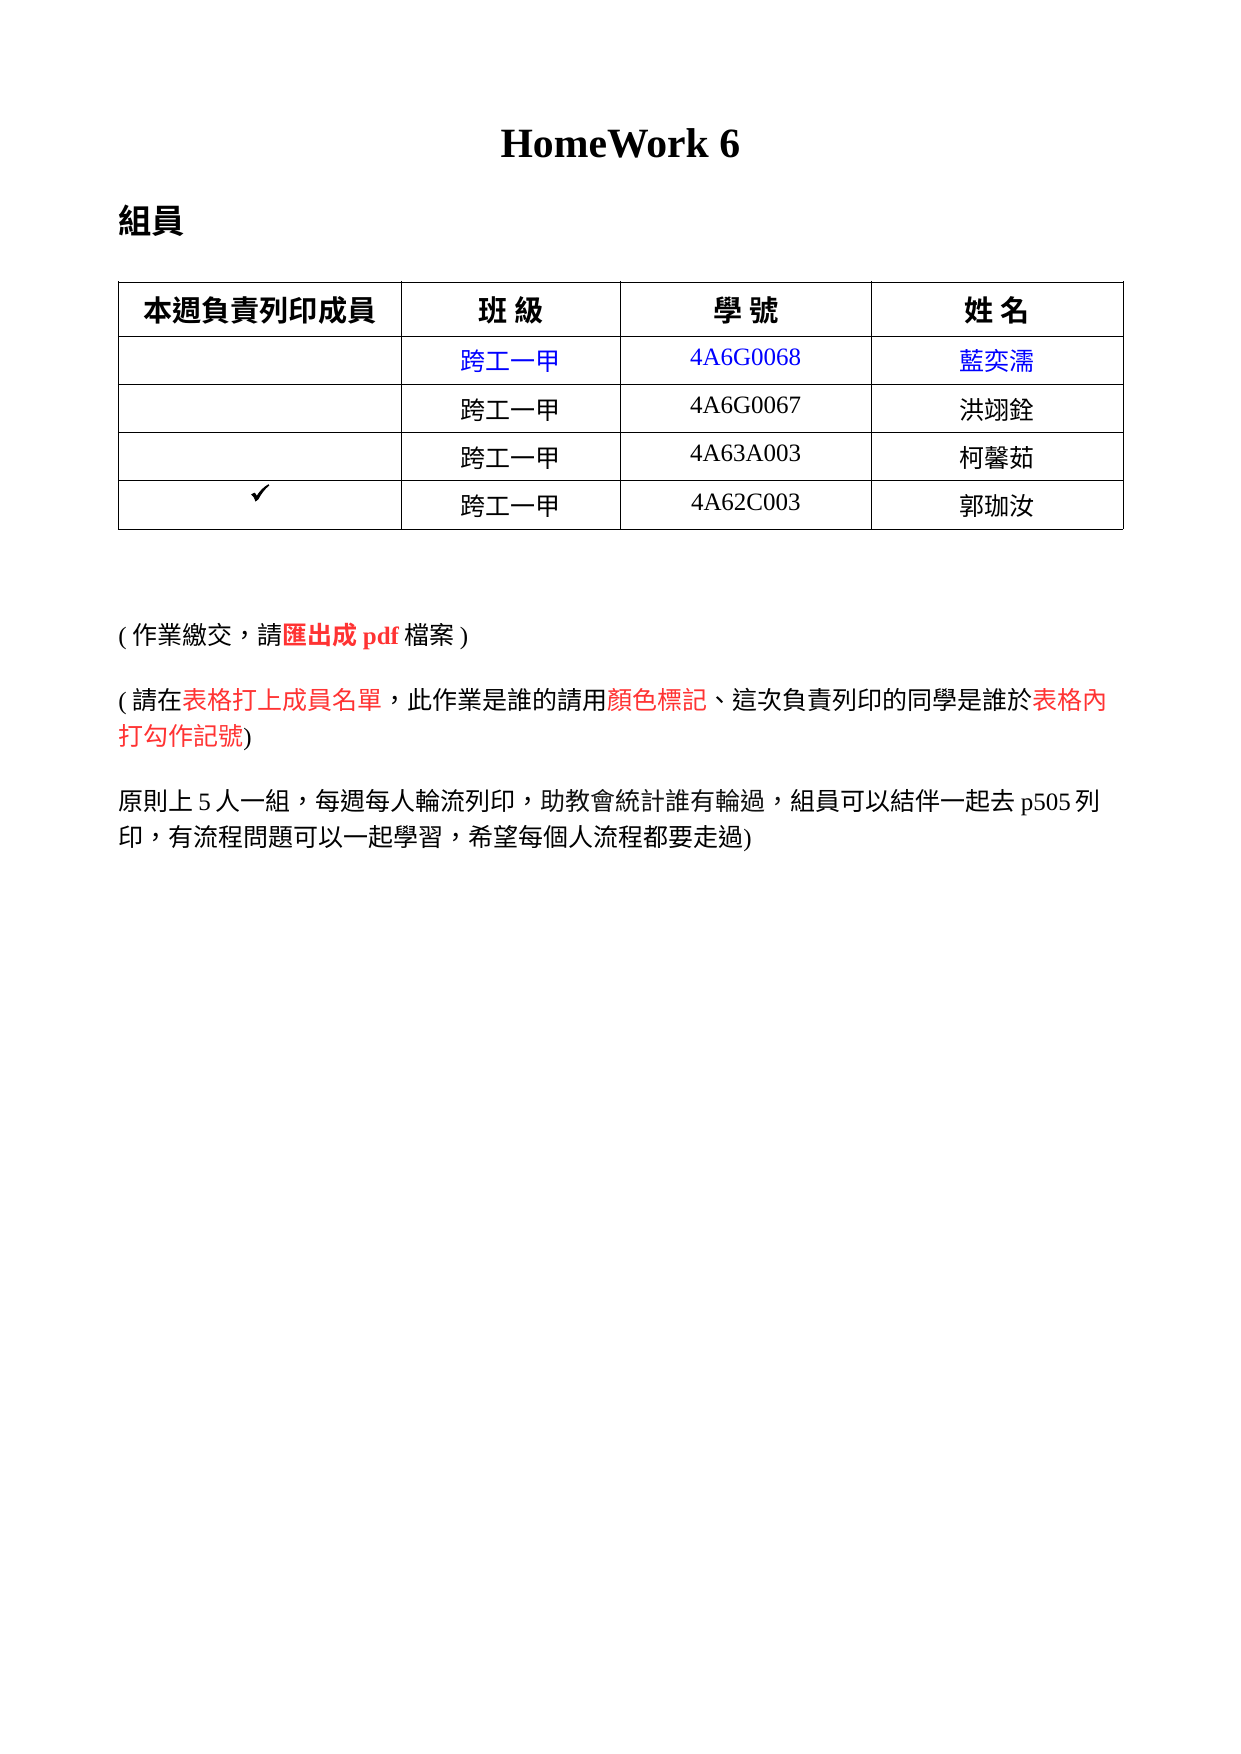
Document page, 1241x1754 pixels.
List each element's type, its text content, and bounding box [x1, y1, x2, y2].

table_header 班 級 [402, 283, 620, 336]
text 原則上5人一組，每週每人輪流列印，助教會統計誰有輪過，組員可以結伴一起去p505列印，有流程問題可以一起學習，希望每個人流程都要走過) [118, 782, 1122, 854]
table_header 本週負責列印成員 [119, 283, 401, 336]
table_cell 跨工一甲 [402, 433, 620, 480]
table_cell [119, 337, 401, 384]
table_cell [119, 385, 401, 432]
table_cell 洪翊銓 [872, 385, 1123, 432]
table_header 學 號 [621, 283, 871, 336]
table_cell 跨工一甲 [402, 337, 620, 384]
table_cell 跨工一甲 [402, 481, 620, 528]
table_cell  [119, 481, 401, 528]
table_cell [119, 433, 401, 480]
text 組員 [118, 195, 1122, 243]
text HomeWork 6 [118, 118, 1122, 166]
table_cell 4A6G0068 [621, 337, 871, 384]
table_cell 藍奕濡 [872, 337, 1123, 384]
table_header 姓 名 [872, 283, 1123, 336]
text ( 作業繳交，請匯出成pdf檔案 ) [118, 615, 1122, 652]
table_cell 柯馨茹 [872, 433, 1123, 480]
table_cell 4A6G0067 [621, 385, 871, 432]
text ( 請在表格打上成員名單，此作業是誰的請用顏色標記、這次負責列印的同學是誰於表格內打勾作記號) [118, 680, 1122, 753]
table_cell 跨工一甲 [402, 385, 620, 432]
table_cell 4A63A003 [621, 433, 871, 480]
table_cell 4A62C003 [621, 481, 871, 528]
table_cell 郭珈汝 [872, 481, 1123, 528]
